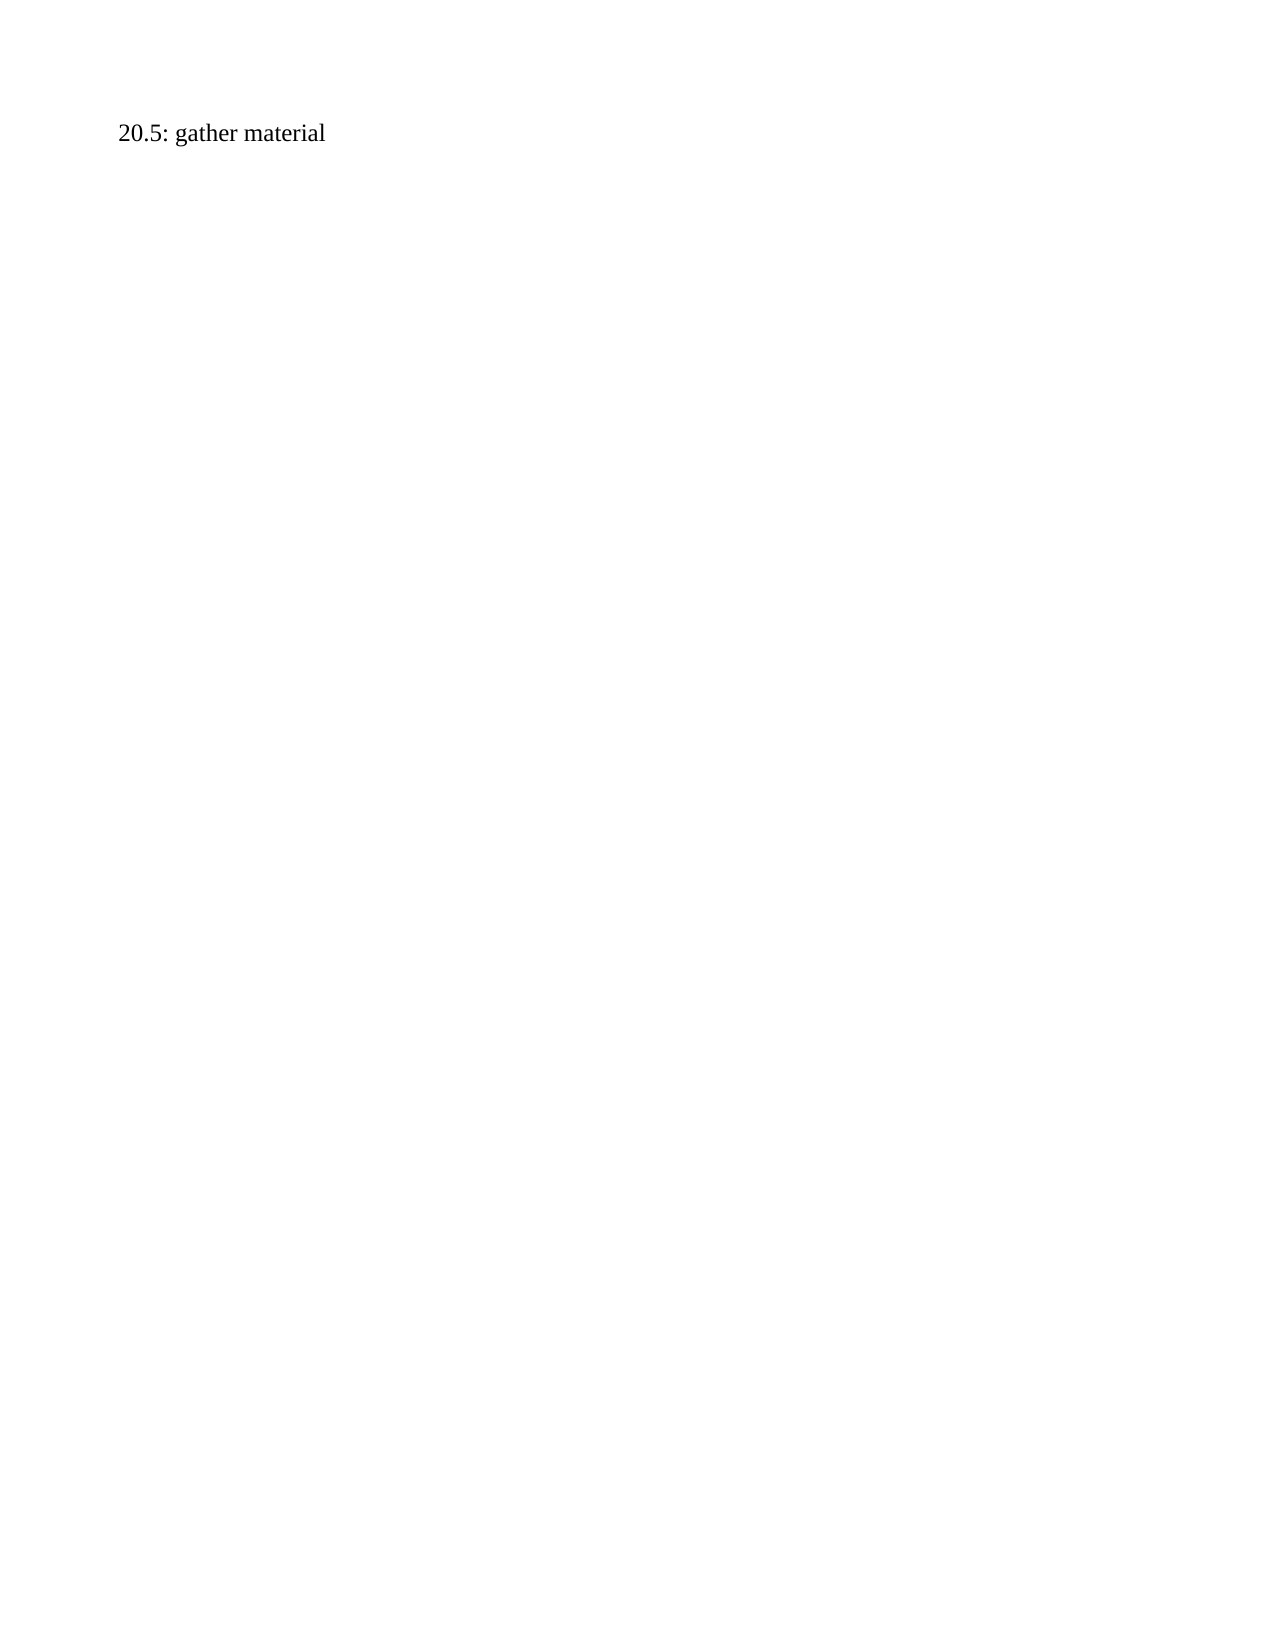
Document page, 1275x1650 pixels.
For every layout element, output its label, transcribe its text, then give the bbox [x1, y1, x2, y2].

text 20.5: gather material [118, 118, 1157, 147]
